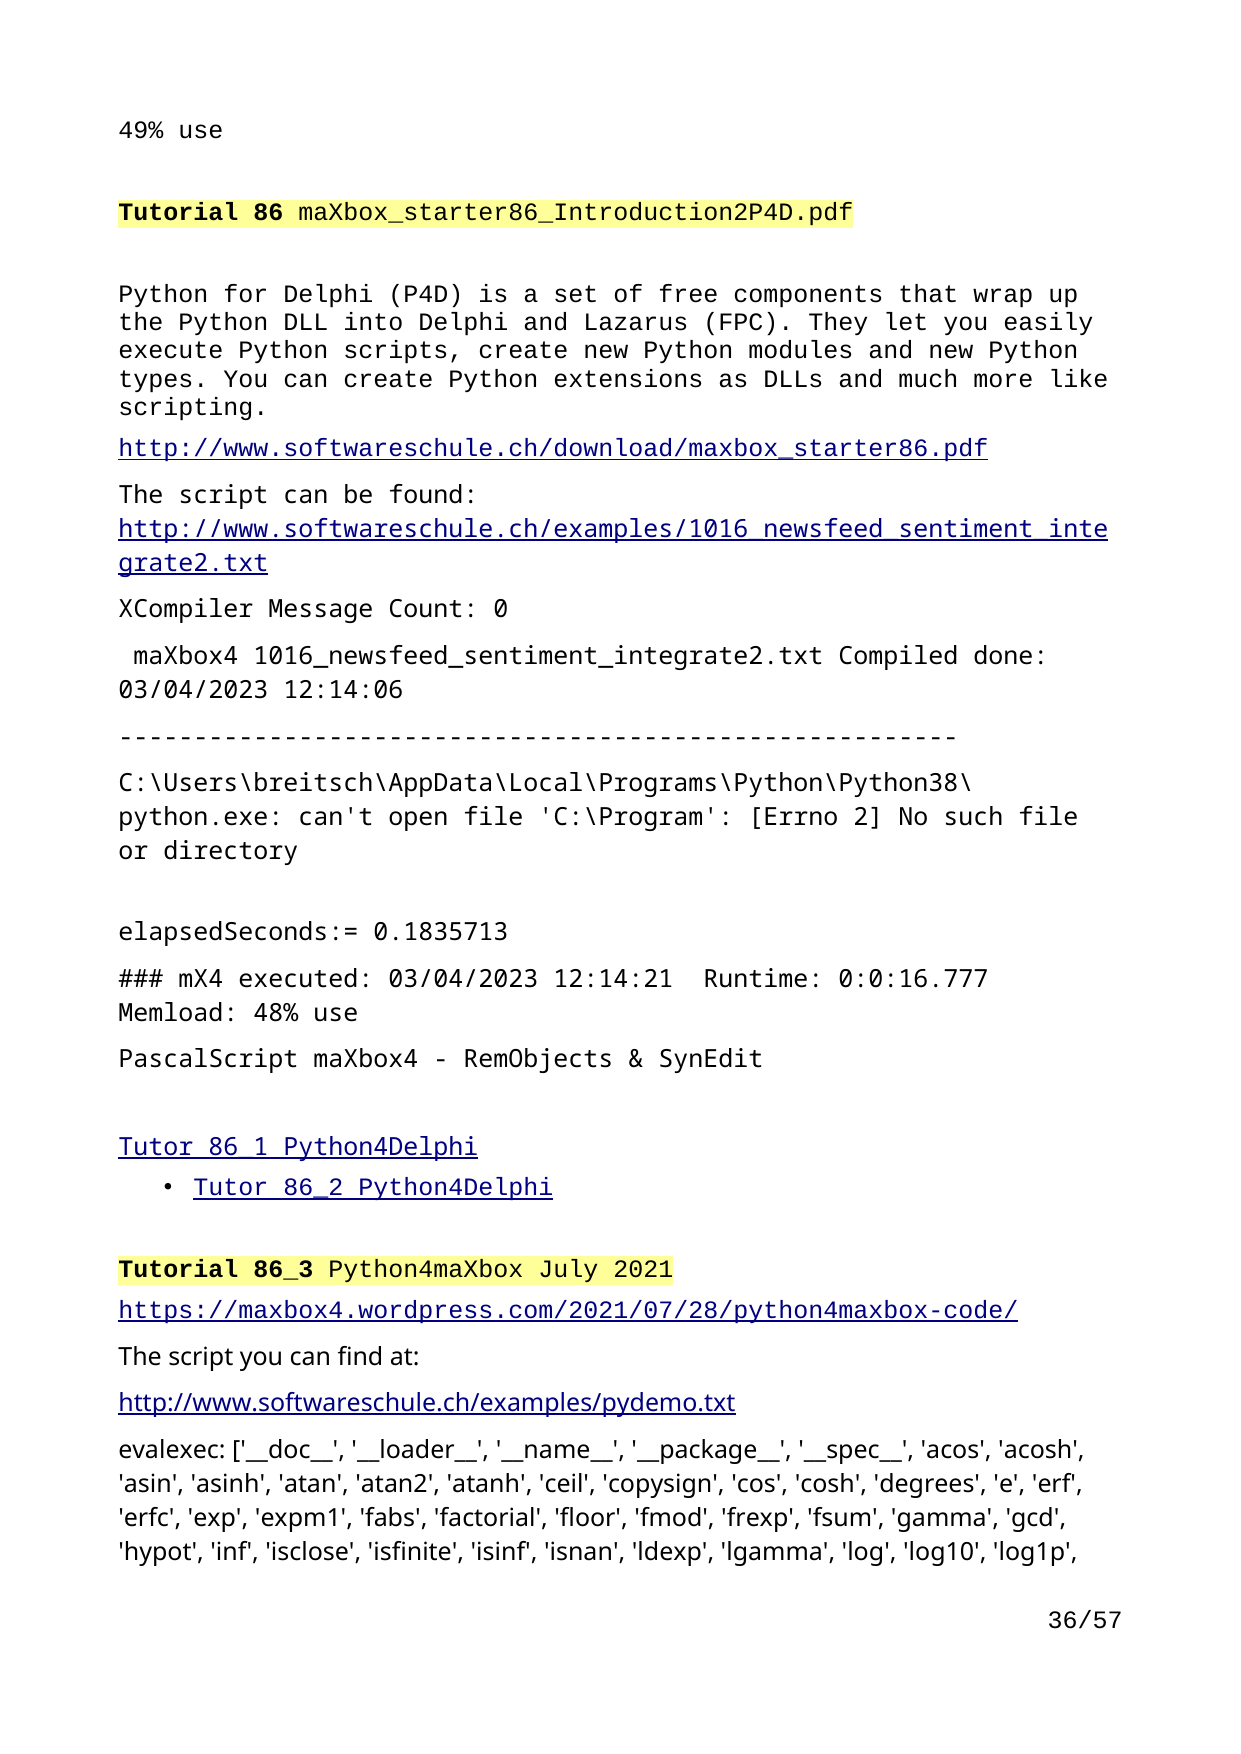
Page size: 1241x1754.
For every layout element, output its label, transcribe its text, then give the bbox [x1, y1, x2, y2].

text Tutor 86_1 Python4Delphi [118, 1128, 1122, 1162]
text C:\Users\breitsch\AppData\Local\Programs\Python\Python38\python.exe: can't open file 'C:\Program': [Errno 2] No such file or directory [118, 765, 1122, 901]
text The script you can find at: [118, 1338, 1122, 1372]
list Tutor 86_2 Python4Delphi [164, 1175, 1122, 1203]
text http://www.softwareschule.ch/download/maxbox_starter86.pdf [118, 436, 1122, 464]
text Python for Delphi (P4D) is a set of free components that wrap up the Python DLL into Delphi and Lazarus (FPC). They let you easily execute Python scripts, create new Python modules and new Python types. You can create Python extensions as DLLs and much more like scripting. [118, 281, 1122, 423]
text ### mX4 executed: 03/04/2023 12:14:21 Runtime: 0:0:16.777 Memload: 48% use [118, 960, 1122, 1028]
text PascalScript maXbox4 - RemObjects & SynEdit [118, 1041, 1122, 1075]
text Tutorial 86 maXbox_starter86_Introduction2P4D.pdf [118, 200, 1122, 228]
text evalexec: ['__doc__', '__loader__', '__name__', '__package__', '__spec__', 'acos', 'acosh', 'asin', 'asinh', 'atan', 'atan2', 'atanh', 'ceil', 'copysign', 'cos', 'cosh', 'degrees', 'e', 'erf', 'erfc', 'exp', 'expm1', 'fabs', 'factorial', 'floor', 'fmod', 'frexp', 'fsum', 'gamma', 'gcd', 'hypot', 'inf', 'isclose', 'isfinite', 'isinf', 'isnan', 'ldexp', 'lgamma', 'log', 'log10', 'log1p', [118, 1431, 1122, 1567]
text The script can be found: http://www.softwareschule.ch/examples/1016_newsfeed_sentiment_integrate2.txt [118, 476, 1122, 579]
text http://www.softwareschule.ch/examples/pydemo.txt [118, 1385, 1122, 1419]
text elapsedSeconds:= 0.1835713 [118, 914, 1122, 948]
text -------------------------------------------------------- [118, 718, 1122, 752]
text maXbox4 1016_newsfeed_sentiment_integrate2.txt Compiled done: 03/04/2023 12:14:06 [118, 638, 1122, 706]
text https://maxbox4.wordpress.com/2021/07/28/python4maxbox-code/ [118, 1297, 1122, 1326]
text XCompiler Message Count: 0 [118, 591, 1122, 625]
text 49% use [118, 118, 1122, 146]
text Tutorial 86_3 Python4maXbox July 2021 [118, 1256, 1122, 1285]
